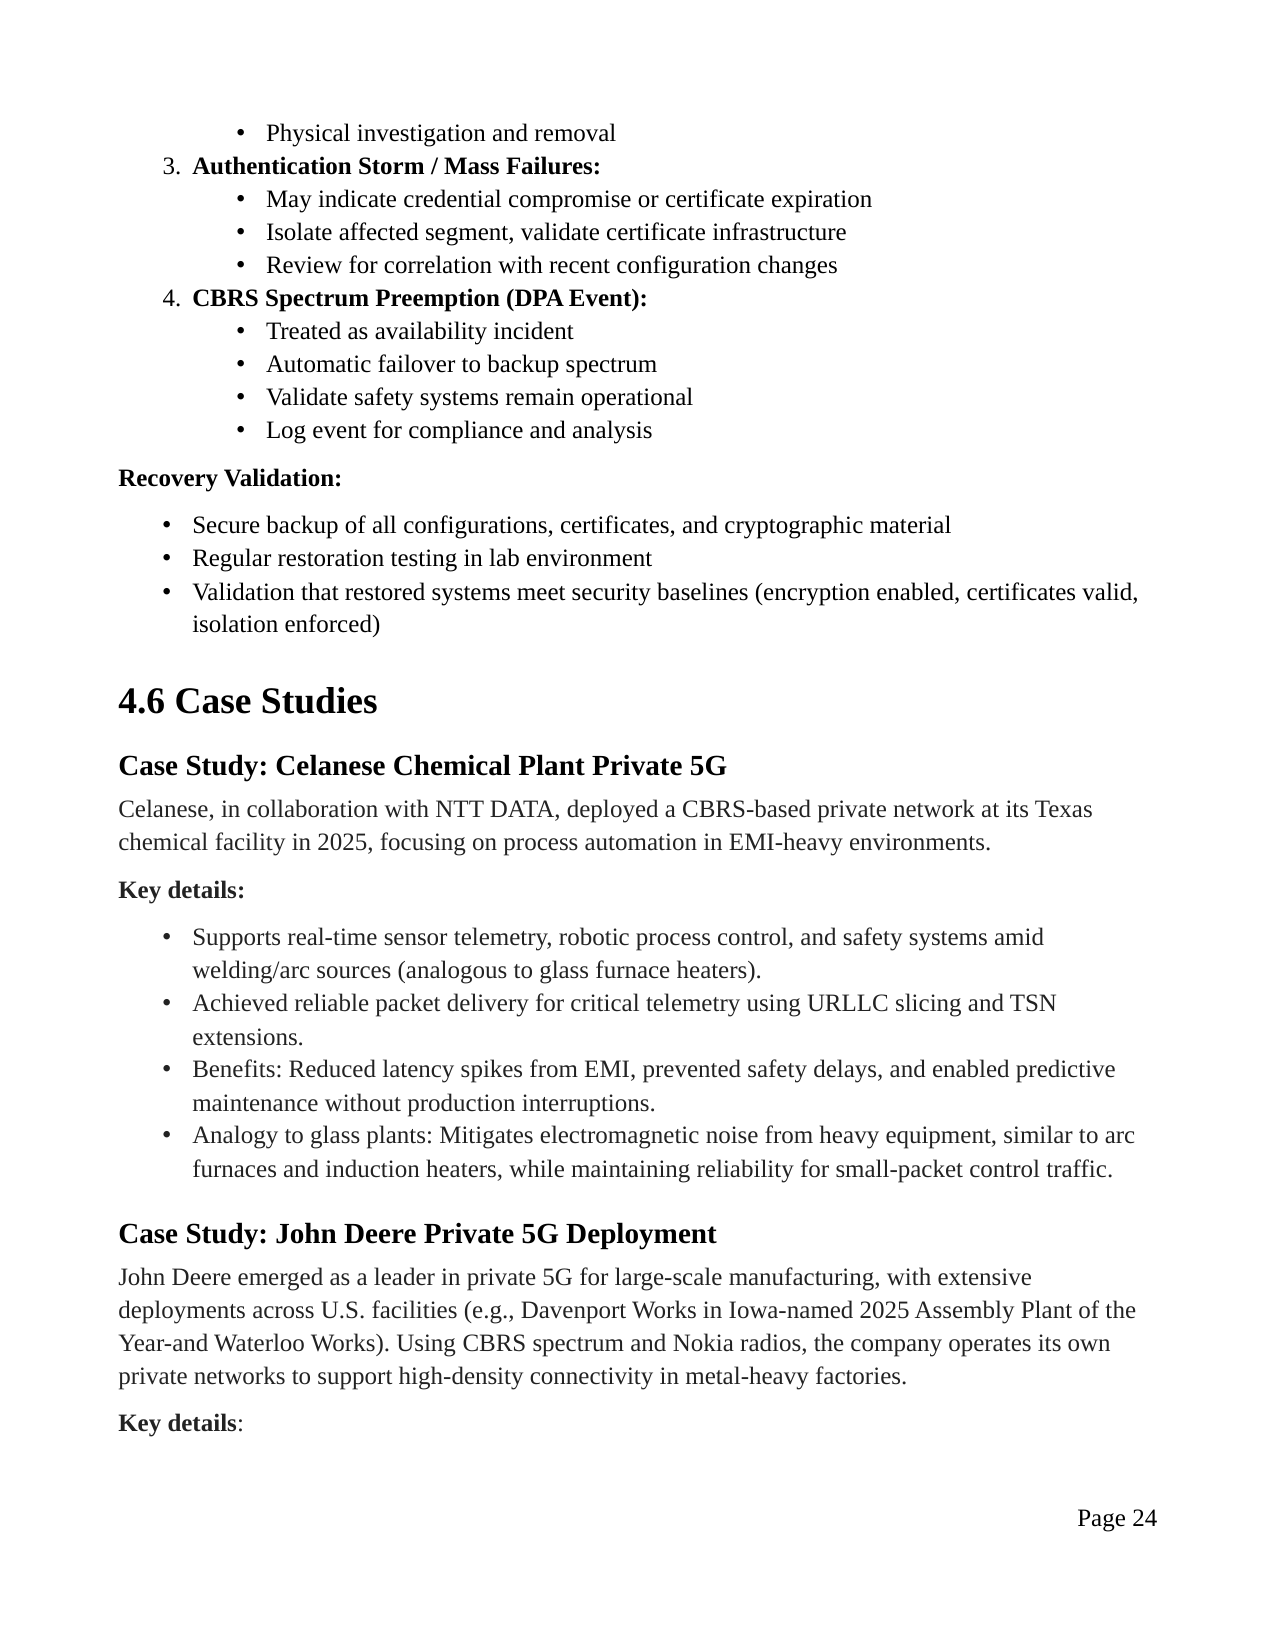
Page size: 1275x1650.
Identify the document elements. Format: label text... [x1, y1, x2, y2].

list May indicate credential compromise or certificate expiration [236, 184, 1157, 213]
list CBRS Spectrum Preemption (DPA Event): [162, 283, 1157, 312]
subtitle 4.6 Case Studies [118, 678, 1157, 721]
subtitle Case Study: Celanese Chemical Plant Private 5G [118, 748, 1157, 782]
list Analogy to glass plants: Mitigates electromagnetic noise from heavy equipment, similar to arc furnaces and induction heaters, while maintaining reliability for small-packet control traffic. [162, 1121, 1157, 1182]
text Celanese, in collaboration with NTT DATA, deployed a CBRS-based private network at its Texas chemical facility in 2025, focusing on process automation in EMI-heavy environments. [118, 794, 1157, 856]
text Key details: [118, 1408, 1157, 1437]
list Validation that restored systems meet security baselines (encryption enabled, certificates valid, isolation enforced) [162, 577, 1157, 638]
list Validate safety systems remain operational [236, 382, 1157, 411]
list Regular restoration testing in lab environment [162, 543, 1157, 572]
list Isolate affected segment, validate certificate infrastructure [236, 217, 1157, 246]
text Recovery Validation: [118, 463, 1157, 492]
list Automatic failover to backup spectrum [236, 349, 1157, 378]
list Review for correlation with recent configuration changes [236, 250, 1157, 279]
text Key details: [118, 875, 1157, 904]
list Benefits: Reduced latency spikes from EMI, prevented safety delays, and enabled predictive maintenance without production interruptions. [162, 1054, 1157, 1116]
list Authentication Storm / Mass Failures: [162, 151, 1157, 180]
list Treated as availability incident [236, 316, 1157, 345]
list Physical investigation and removal [236, 118, 1157, 147]
list Log event for compliance and analysis [236, 415, 1157, 444]
text John Deere emerged as a leader in private 5G for large-scale manufacturing, with extensive deployments across U.S. facilities (e.g., Davenport Works in Iowa-named 2025 Assembly Plant of the Year-and Waterloo Works). Using CBRS spectrum and Nokia radios, the company operates its own private networks to support high-density connectivity in metal-heavy factories. [118, 1262, 1157, 1390]
list Secure backup of all configurations, certificates, and cryptographic material [162, 511, 1157, 539]
list Supports real-time sensor telemetry, robotic process control, and safety systems amid welding/arc sources (analogous to glass furnace heaters). [162, 922, 1157, 984]
list Achieved reliable packet delivery for critical telemetry using URLLC slicing and TSN extensions. [162, 988, 1157, 1050]
subtitle Case Study: John Deere Private 5G Deployment [118, 1216, 1157, 1249]
